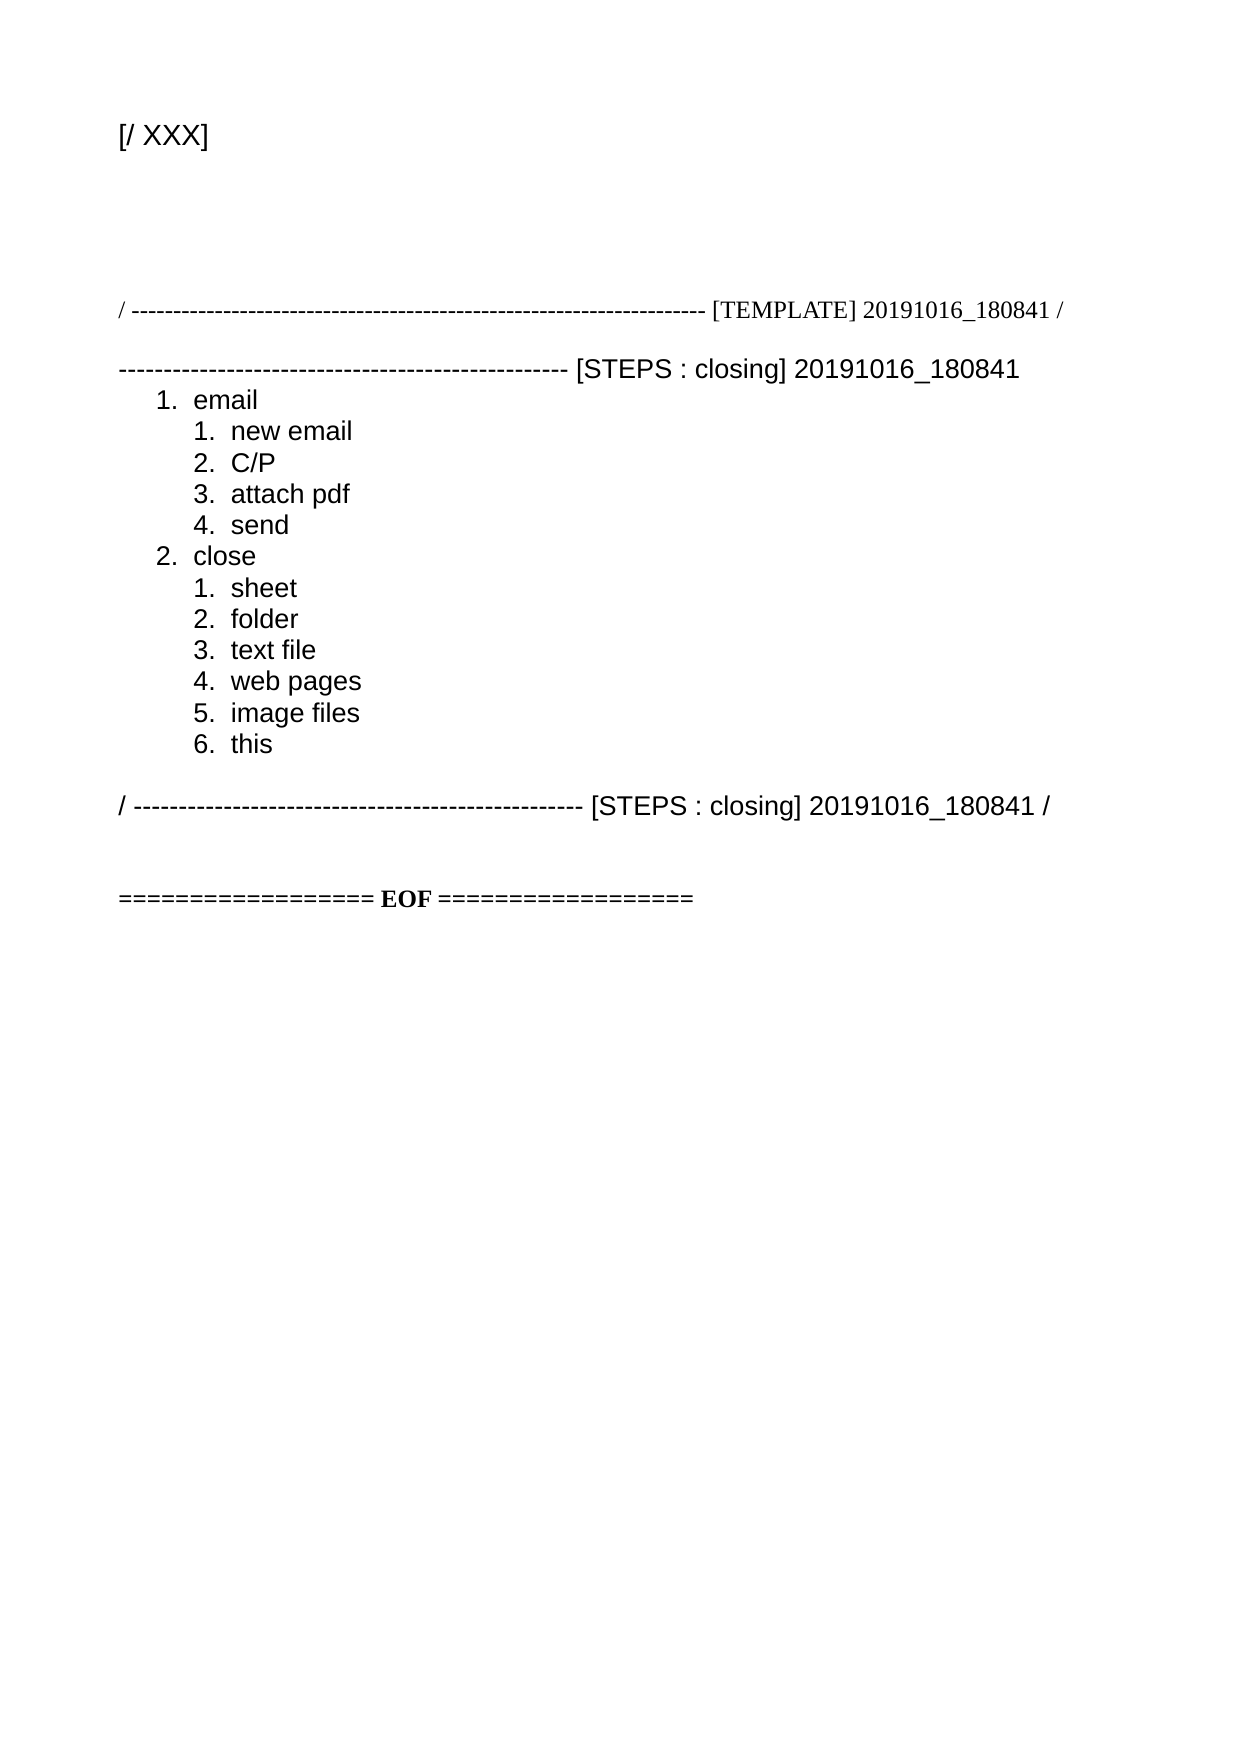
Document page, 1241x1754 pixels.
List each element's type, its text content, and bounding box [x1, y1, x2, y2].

list send [193, 509, 1122, 540]
text / -------------------------------------------------- [STEPS : closing] 20191016_180841 / [118, 790, 1122, 822]
text / --------------------------------------------------------------------- [TEMPLATE] 20191016_180841 / [118, 295, 1122, 324]
list sheet [193, 572, 1122, 603]
list C/P [193, 447, 1122, 478]
list new email [193, 415, 1122, 447]
text ================== EOF ================== [118, 884, 1122, 913]
list image files [193, 697, 1122, 728]
list email [156, 384, 1122, 415]
list close [156, 540, 1122, 572]
text [/ XXX] [118, 118, 1122, 152]
list text file [193, 634, 1122, 665]
list attach pdf [193, 478, 1122, 509]
list web pages [193, 665, 1122, 697]
list this [193, 728, 1122, 759]
text -------------------------------------------------- [STEPS : closing] 20191016_180841 [118, 353, 1122, 384]
list folder [193, 603, 1122, 634]
